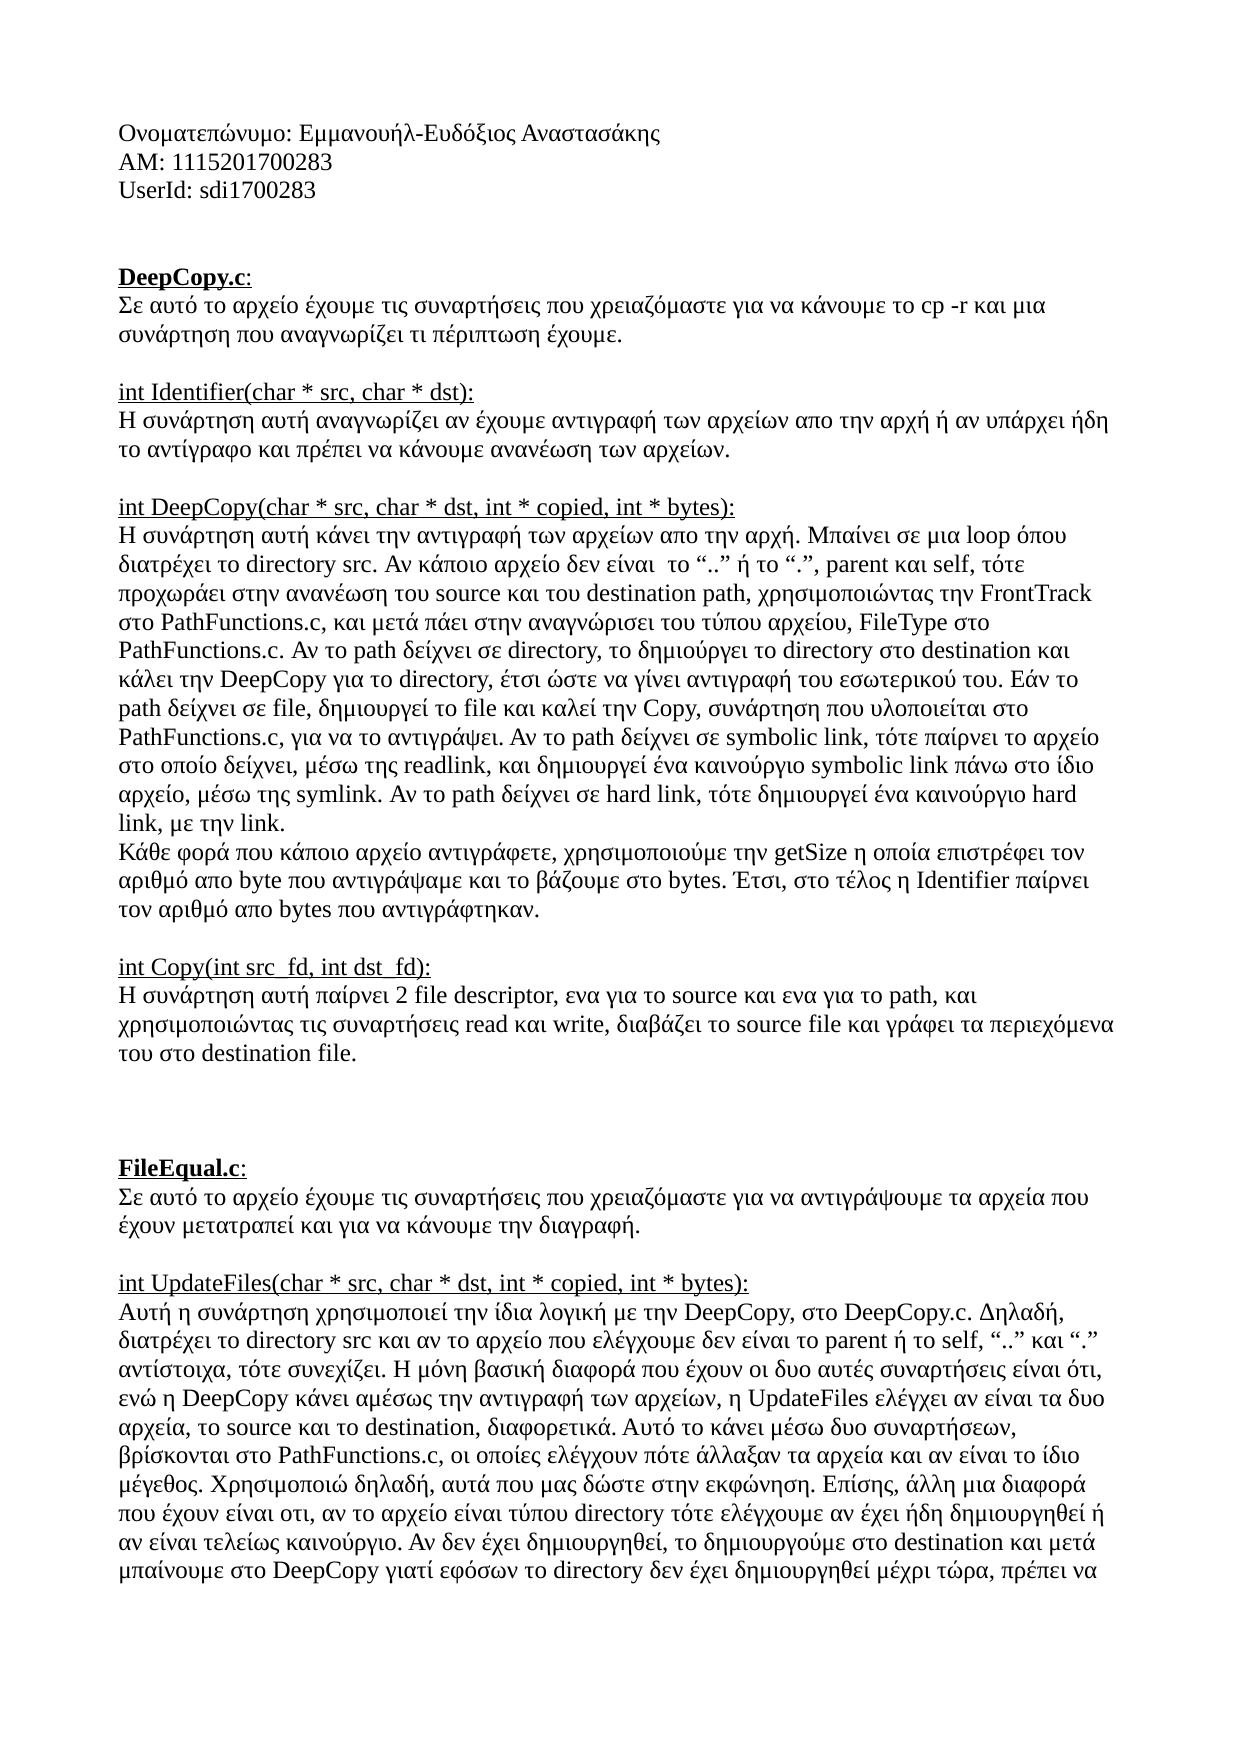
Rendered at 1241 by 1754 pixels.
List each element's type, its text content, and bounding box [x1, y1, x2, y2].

text int Identifier(char * src, char * dst): [118, 377, 1122, 406]
text int Copy(int src_fd, int dst_fd): [118, 952, 1122, 981]
text DeepCopy.c: [118, 262, 1122, 291]
text int DeepCopy(char * src, char * dst, int * copied, int * bytes): [118, 492, 1122, 521]
text Η συνάρτηση αυτή παίρνει 2 file descriptor, ενα για το source και ενα για το path, και χρησιμοποιώντας τις συναρτήσεις read και write, διαβάζει το source file και γράφει τα περιεχόμενα του στο destination file. [118, 981, 1122, 1067]
text Σε αυτό το αρχείο έχουμε τις συναρτήσεις που χρειαζόμαστε για να κάνουμε το cp -r και μια συνάρτηση που αναγνωρίζει τι πέριπτωση έχουμε. [118, 291, 1122, 348]
text Η συνάρτηση αυτή κάνει την αντιγραφή των αρχείων απο την αρχή. Μπαίνει σε μια loop όπου διατρέχει το directory src. Αν κάποιο αρχείο δεν είναι το “..” ή το “.”, parent και self, τότε προχωράει στην ανανέωση του source και του destination path, χρησιμοποιώντας την FrontTrack στο PathFunctions.c, και μετά πάει στην αναγνώρισει του τύπου αρχείου, FileType στο PathFunctions.c. Αν το path δείχνει σε directory, το δημιούργει το directory στο destination και κάλει την DeepCopy για το directory, έτσι ώστε να γίνει αντιγραφή του εσωτερικού του. Εάν το path δείχνει σε file, δημιουργεί το file και καλεί την Copy, συνάρτηση που υλοποιείται στο PathFunctions.c, για να το αντιγράψει. Αν το path δείχνει σε symbolic link, τότε παίρνει το αρχείο στο οποίο δείχνει, μέσω της readlink, και δημιουργεί ένα καινούργιο symbolic link πάνω στο ίδιο αρχείο, μέσω της symlink. Αν το path δείχνει σε hard link, τότε δημιουργεί ένα καινούργιο hard link, με την link. [118, 521, 1122, 837]
text UserId: sdi1700283 [118, 176, 1122, 204]
text Κάθε φορά που κάποιο αρχείο αντιγράφετε, χρησιμοποιούμε την getSize η οποία επιστρέφει τον αριθμό απο byte που αντιγράψαμε και το βάζουμε στο bytes. Έτσι, στο τέλος η Identifier παίρνει τον αριθμό απο bytes που αντιγράφτηκαν. [118, 837, 1122, 923]
text Σε αυτό το αρχείο έχουμε τις συναρτήσεις που χρειαζόμαστε για να αντιγράψουμε τα αρχεία που έχουν μετατραπεί και για να κάνουμε την διαγραφή. [118, 1182, 1122, 1239]
text int UpdateFiles(char * src, char * dst, int * copied, int * bytes): [118, 1268, 1122, 1297]
text FileEqual.c: [118, 1153, 1122, 1182]
text Ονοματεπώνυμο: Εμμανουήλ-Ευδόξιος Αναστασάκης [118, 118, 1122, 147]
text Η συνάρτηση αυτή αναγνωρίζει αν έχουμε αντιγραφή των αρχείων απο την αρχή ή αν υπάρχει ήδη το αντίγραφο και πρέπει να κάνουμε ανανέωση των αρχείων. [118, 406, 1122, 463]
text ΑΜ: 1115201700283 [118, 147, 1122, 176]
text Αυτή η συνάρτηση χρησιμοποιεί την ίδια λογική με την DeepCopy, στο DeepCopy.c. Δηλαδή, διατρέχει το directory src και αν το αρχείο που ελέγχουμε δεν είναι το parent ή το self, “..” και “.” αντίστοιχα, τότε συνεχίζει. Η μόνη βασική διαφορά που έχουν οι δυο αυτές συναρτήσεις είναι ότι, ενώ η DeepCopy κάνει αμέσως την αντιγραφή των αρχείων, η UpdateFiles ελέγχει αν είναι τα δυο αρχεία, το source και το destination, διαφορετικά. Αυτό το κάνει μέσω δυο συναρτήσεων, βρίσκονται στο PathFunctions.c, οι οποίες ελέγχουν πότε άλλαξαν τα αρχεία και αν είναι το ίδιο μέγεθος. Χρησιμοποιώ δηλαδή, αυτά που μας δώστε στην εκφώνηση. Επίσης, άλλη μια διαφορά που έχουν είναι οτι, αν το αρχείο είναι τύπου directory τότε ελέγχουμε αν έχει ήδη δημιουργηθεί ή αν είναι τελείως καινούργιο. Αν δεν έχει δημιουργηθεί, το δημιουργούμε στο destination και μετά μπαίνουμε στο DeepCopy γιατί εφόσων το directory δεν έχει δημιουργηθεί μέχρι τώρα, πρέπει να [118, 1297, 1122, 1584]
